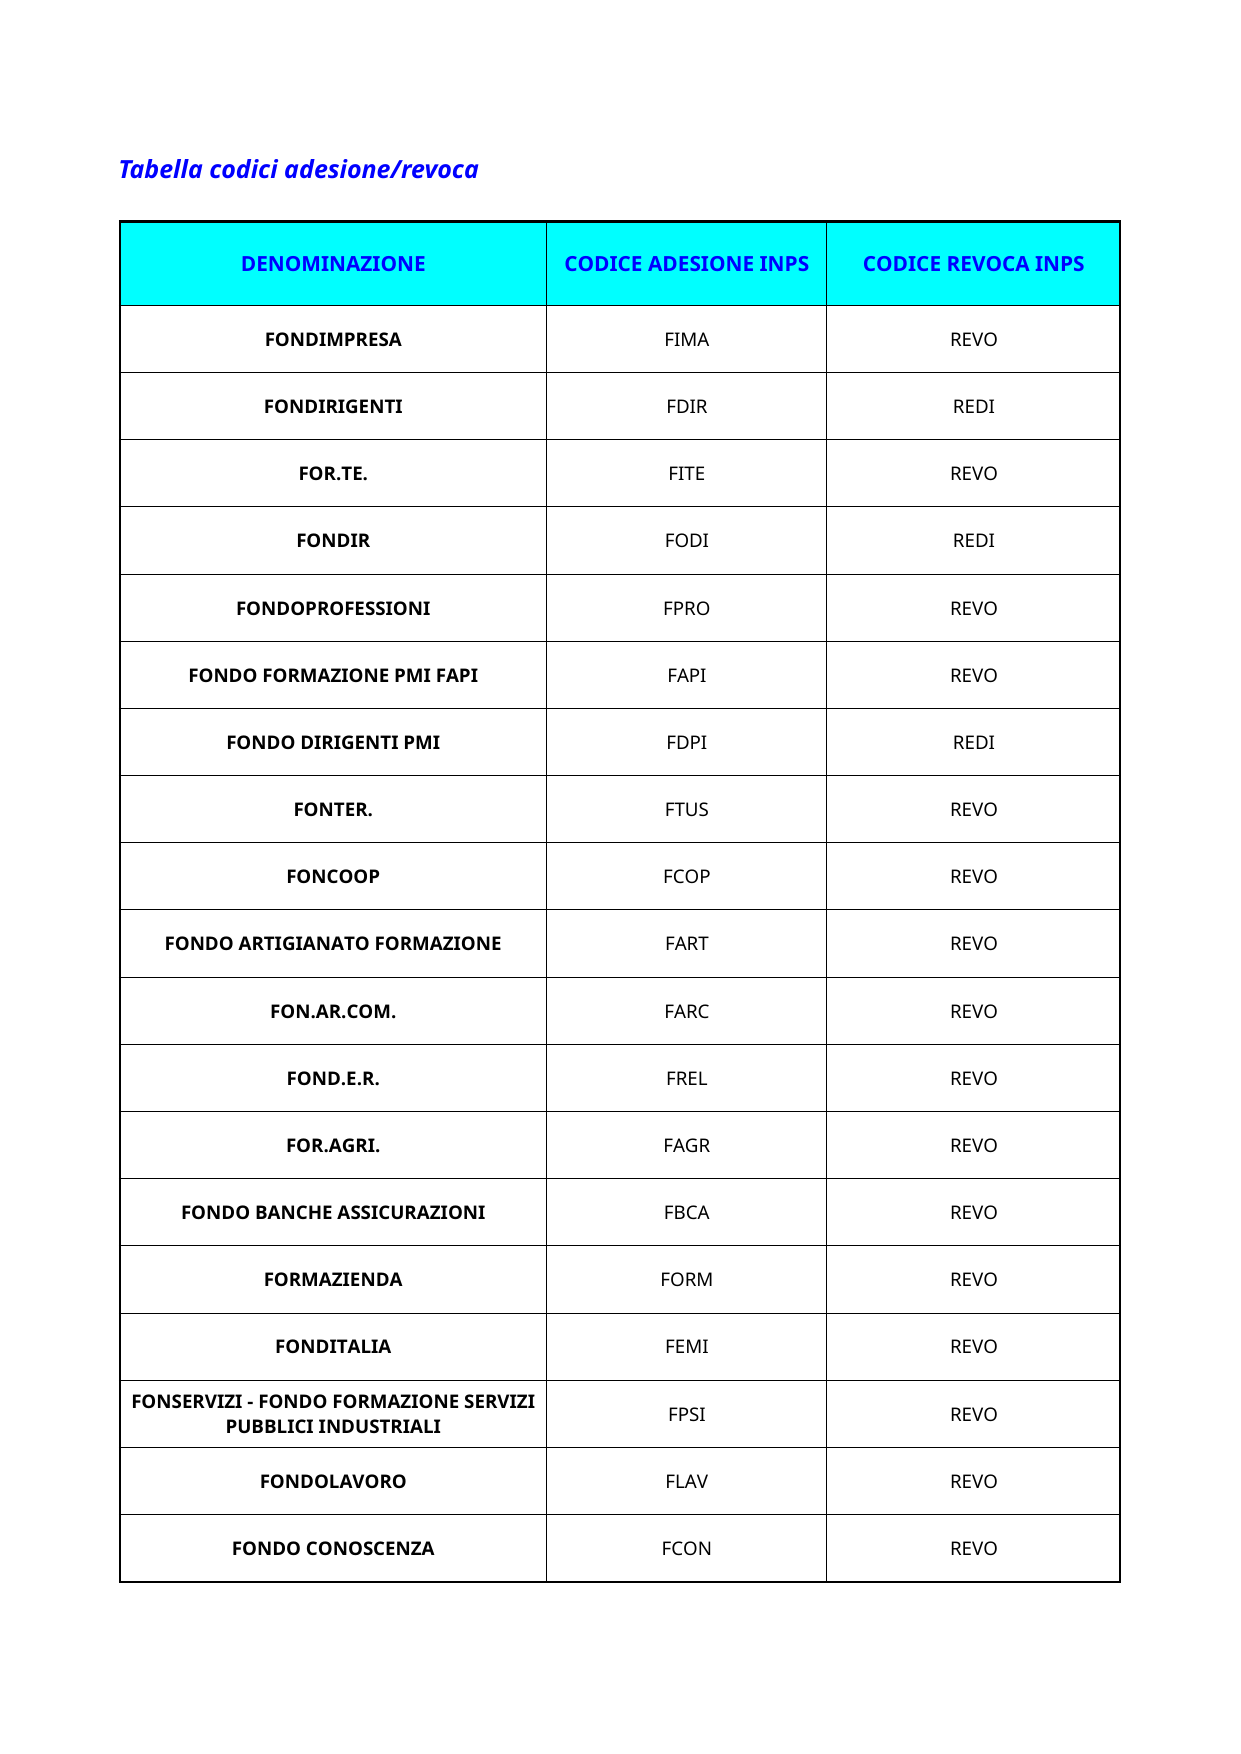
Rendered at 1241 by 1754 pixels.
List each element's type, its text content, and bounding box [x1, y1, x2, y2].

table_cell FORM [547, 1246, 826, 1312]
table_cell REVO [827, 910, 1119, 977]
table_header CODICE ADESIONE INPS [547, 223, 826, 305]
table_cell FONDO ARTIGIANATO FORMAZIONE [121, 910, 546, 977]
table_cell FITE [547, 440, 826, 506]
table_cell REVO [827, 1314, 1119, 1380]
table_cell REDI [827, 373, 1119, 439]
table_cell FONDO BANCHE ASSICURAZIONI [121, 1179, 546, 1245]
text Tabella codici adesione/revoca [118, 152, 1122, 186]
table_cell FONDO FORMAZIONE PMI FAPI [121, 642, 546, 708]
table_cell FONDIRIGENTI [121, 373, 546, 439]
table_cell FCON [547, 1515, 826, 1581]
table_cell FONDO DIRIGENTI PMI [121, 709, 546, 775]
table_cell REVO [827, 306, 1119, 372]
table_cell FONDOPROFESSIONI [121, 575, 546, 641]
table_cell FONDIMPRESA [121, 306, 546, 372]
table_cell FREL [547, 1045, 826, 1111]
table_cell REVO [827, 1246, 1119, 1312]
table_cell FDPI [547, 709, 826, 775]
table_cell REVO [827, 978, 1119, 1044]
table_cell FONCOOP [121, 843, 546, 909]
table_cell REVO [827, 1381, 1119, 1447]
table_cell FARC [547, 978, 826, 1044]
table_cell FOR.TE. [121, 440, 546, 506]
table_cell REVO [827, 843, 1119, 909]
table_cell FDIR [547, 373, 826, 439]
table_cell FOND.E.R. [121, 1045, 546, 1111]
table_cell FOR.AGRI. [121, 1112, 546, 1178]
table_cell FART [547, 910, 826, 977]
table_cell FONDITALIA [121, 1314, 546, 1380]
table_header DENOMINAZIONE [121, 223, 546, 305]
table_cell FONTER. [121, 776, 546, 842]
table_cell FEMI [547, 1314, 826, 1380]
table_cell FTUS [547, 776, 826, 842]
table_cell REVO [827, 1179, 1119, 1245]
table_cell FAGR [547, 1112, 826, 1178]
table_cell FAPI [547, 642, 826, 708]
table_cell REVO [827, 1515, 1119, 1581]
table_cell REVO [827, 1112, 1119, 1178]
table_cell FONDO CONOSCENZA [121, 1515, 546, 1581]
table_cell REVO [827, 1448, 1119, 1514]
table_cell REDI [827, 507, 1119, 573]
table_cell FORMAZIENDA [121, 1246, 546, 1312]
table_cell FON.AR.COM. [121, 978, 546, 1044]
table_cell FLAV [547, 1448, 826, 1514]
table_cell REVO [827, 642, 1119, 708]
table_cell FIMA [547, 306, 826, 372]
table_cell FODI [547, 507, 826, 573]
table_cell FONDIR [121, 507, 546, 573]
table_cell REVO [827, 776, 1119, 842]
table_cell FCOP [547, 843, 826, 909]
table_cell FPSI [547, 1381, 826, 1447]
table_cell REVO [827, 440, 1119, 506]
table_cell REVO [827, 575, 1119, 641]
table_cell FONSERVIZI - FONDO FORMAZIONE SERVIZI PUBBLICI INDUSTRIALI [121, 1381, 546, 1447]
table_cell FONDOLAVORO [121, 1448, 546, 1514]
table_cell REVO [827, 1045, 1119, 1111]
table_cell REDI [827, 709, 1119, 775]
table_cell FPRO [547, 575, 826, 641]
table_cell FBCA [547, 1179, 826, 1245]
table_header CODICE REVOCA INPS [827, 223, 1119, 305]
